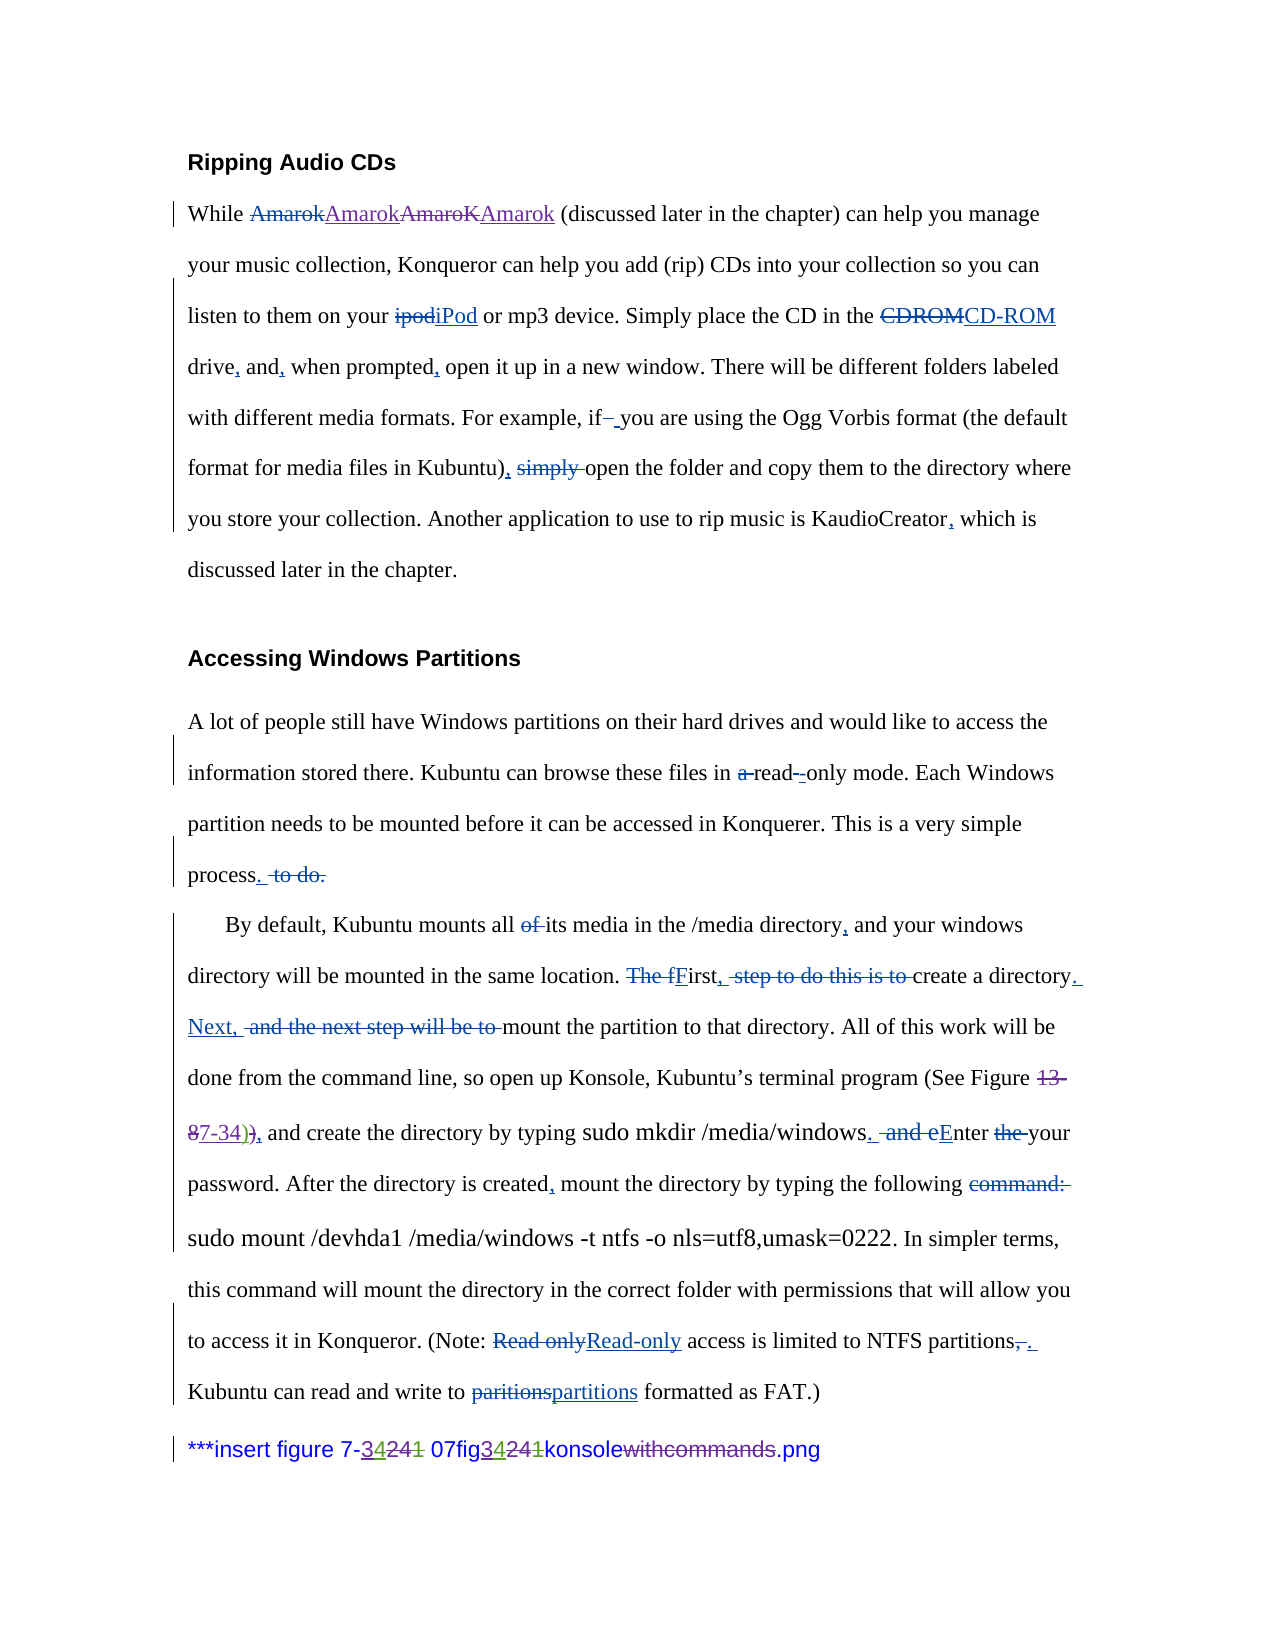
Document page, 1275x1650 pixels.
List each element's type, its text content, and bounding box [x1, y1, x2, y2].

text While AmarokAmarok (discussed later in the chapter) can help you manage your music collection, Konqueror can help you add (rip) CDs into your collection so you can listen to them on your iPod or mp3 device. Simply place the CD in the CD-ROM drive, and, when prompted, open it up in a new window. There will be different folders labeled with different media formats. For example, if you are using the Ogg Vorbis format (the default format for media files in Kubuntu), open the folder and copy them to the directory where you store your collection. Another application to use to rip music is KaudioCreator, which is discussed later in the chapter. [187, 201, 1087, 582]
text ***insert figure 7-34 07fig34konsole.png [187, 1436, 1087, 1462]
text Ripping Audio CDs [187, 150, 1087, 176]
text Accessing Windows Partitions [187, 645, 1087, 671]
text By default, Kubuntu mounts all its media in the /media directory, and your windows directory will be mounted in the same location. First, create a directory. Next, mount the partition to that directory. All of this work will be done from the command line, so open up Konsole, Kubuntu’s terminal program (See Figure 7-34), and create the directory by typing sudo mkdir /media/windows. Enter your password. After the directory is created, mount the directory by typing the following sudo mount /devhda1 /media/windows -t ntfs -o nls=utf8,umask=0222. In simpler terms, this command will mount the directory in the correct folder with permissions that will allow you to access it in Konqueror. (Note: Read-only access is limited to NTFS partitions. Kubuntu can read and write to partitions formatted as FAT.) [187, 912, 1087, 1404]
text A lot of people still have Windows partitions on their hard drives and would like to access the information stored there. Kubuntu can browse these files in read-only mode. Each Windows partition needs to be mounted before it can be accessed in Konquerer. This is a very simple process. [187, 709, 1087, 887]
